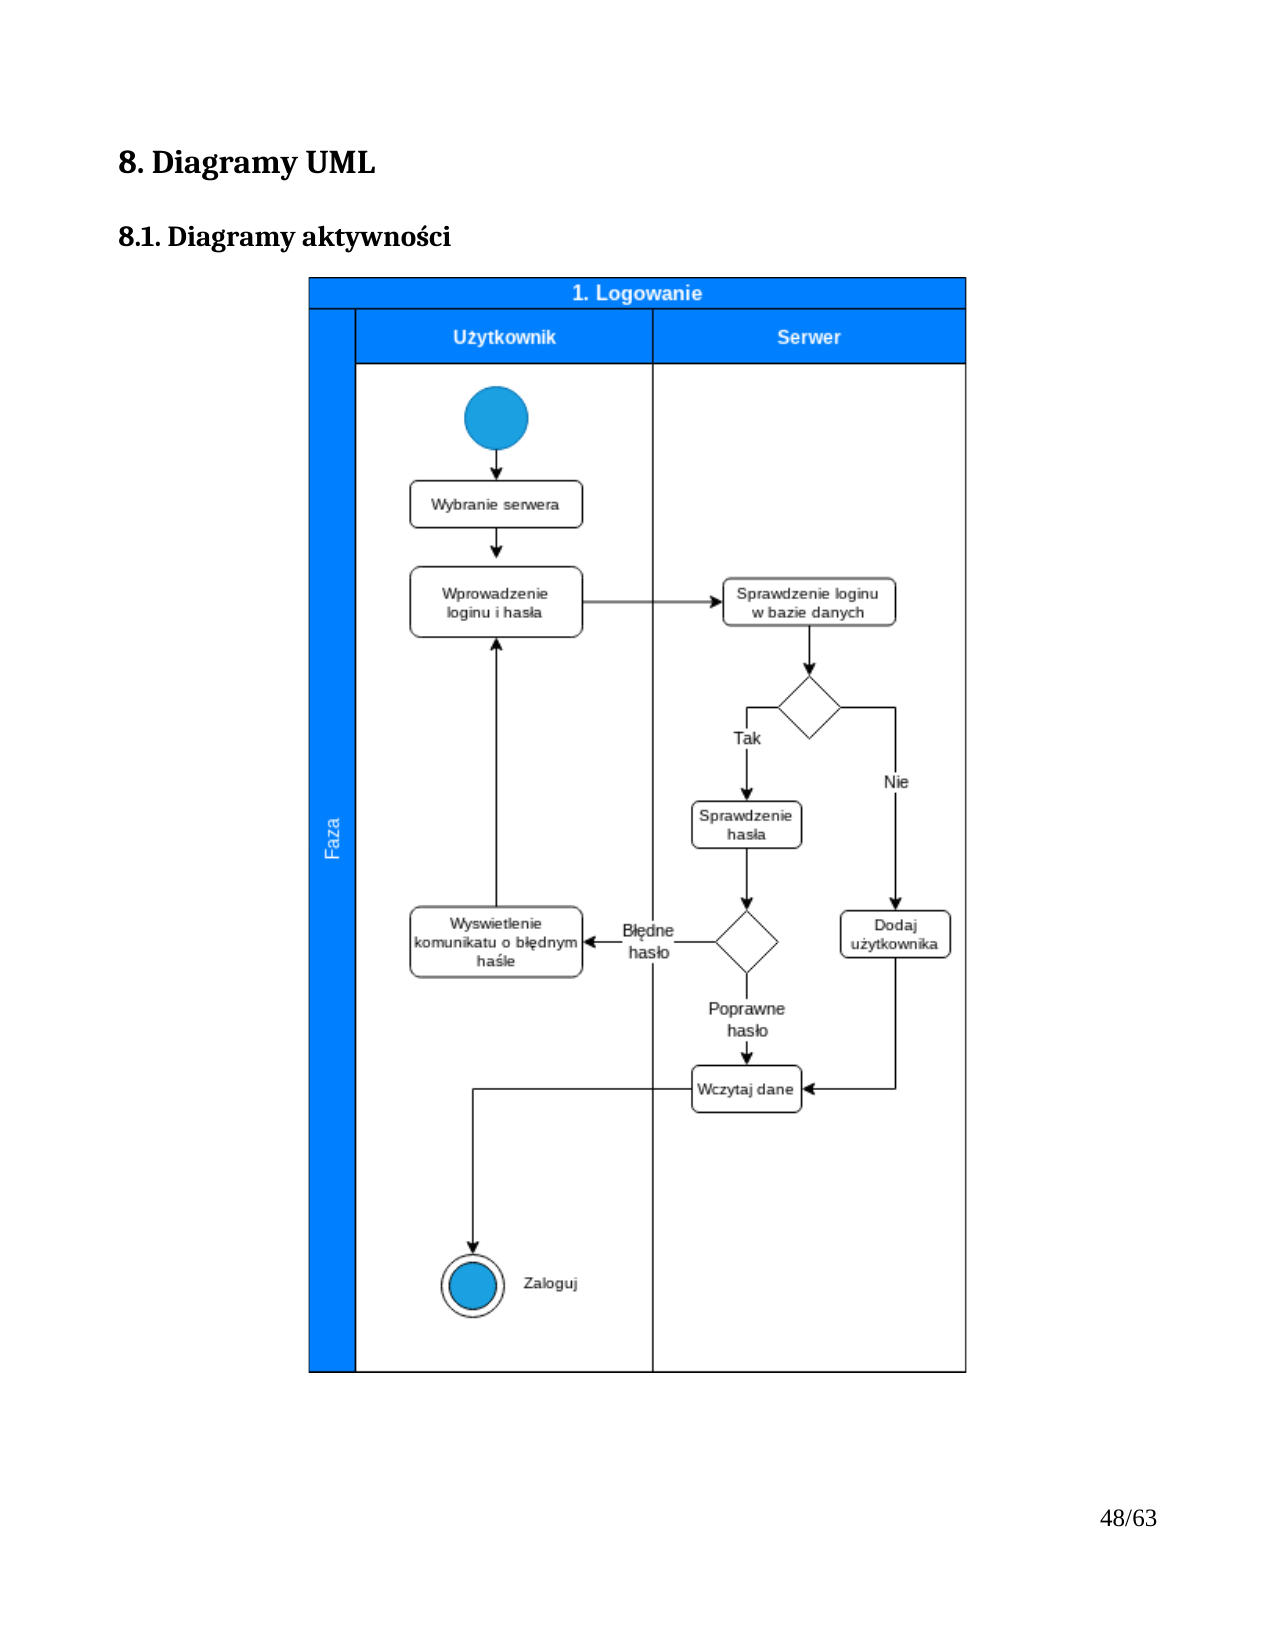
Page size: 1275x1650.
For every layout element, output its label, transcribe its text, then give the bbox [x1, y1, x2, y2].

subtitle 8.1. Diagramy aktywności [118, 221, 1157, 254]
picture [308, 277, 967, 1373]
subtitle 8. Diagramy UML [118, 143, 1157, 181]
